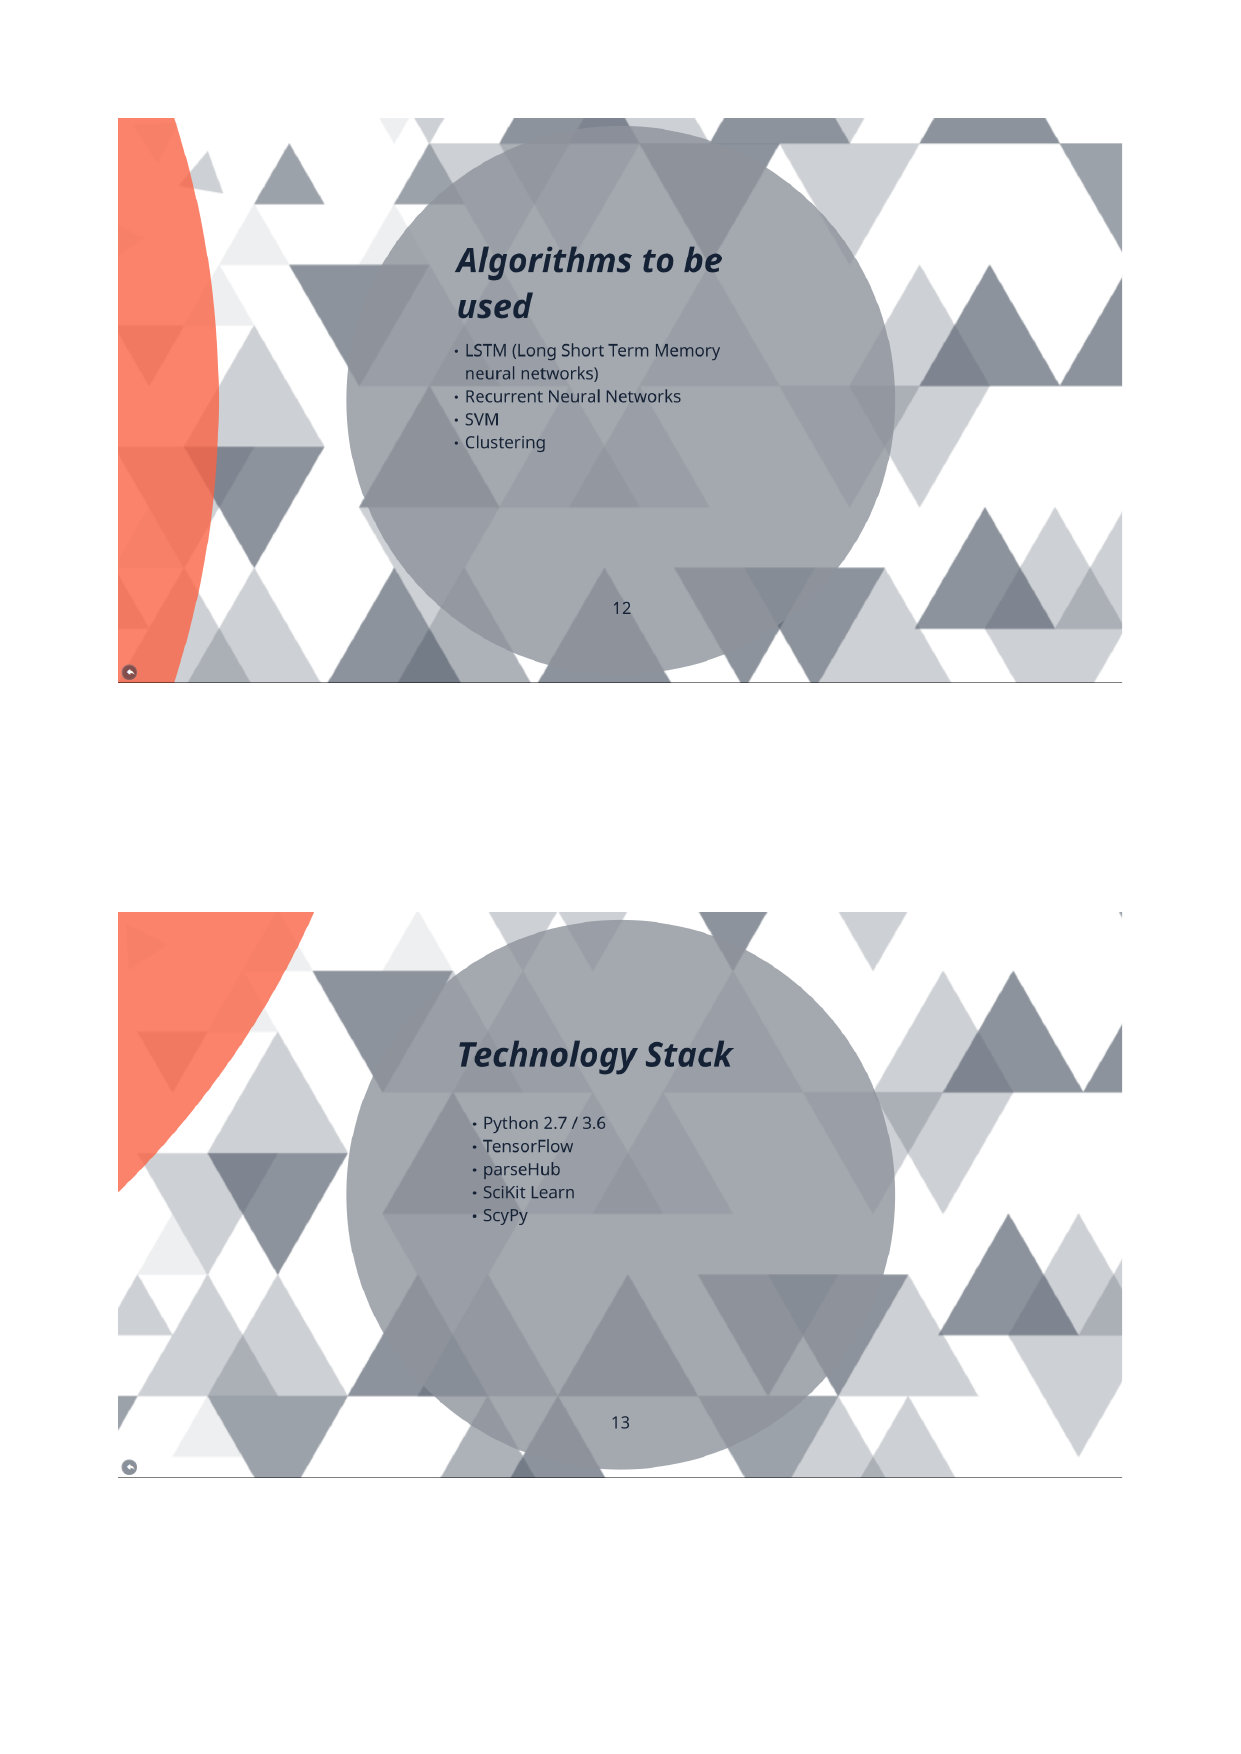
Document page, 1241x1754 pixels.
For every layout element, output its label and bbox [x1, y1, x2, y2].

picture [118, 118, 1123, 683]
picture [118, 912, 1123, 1478]
